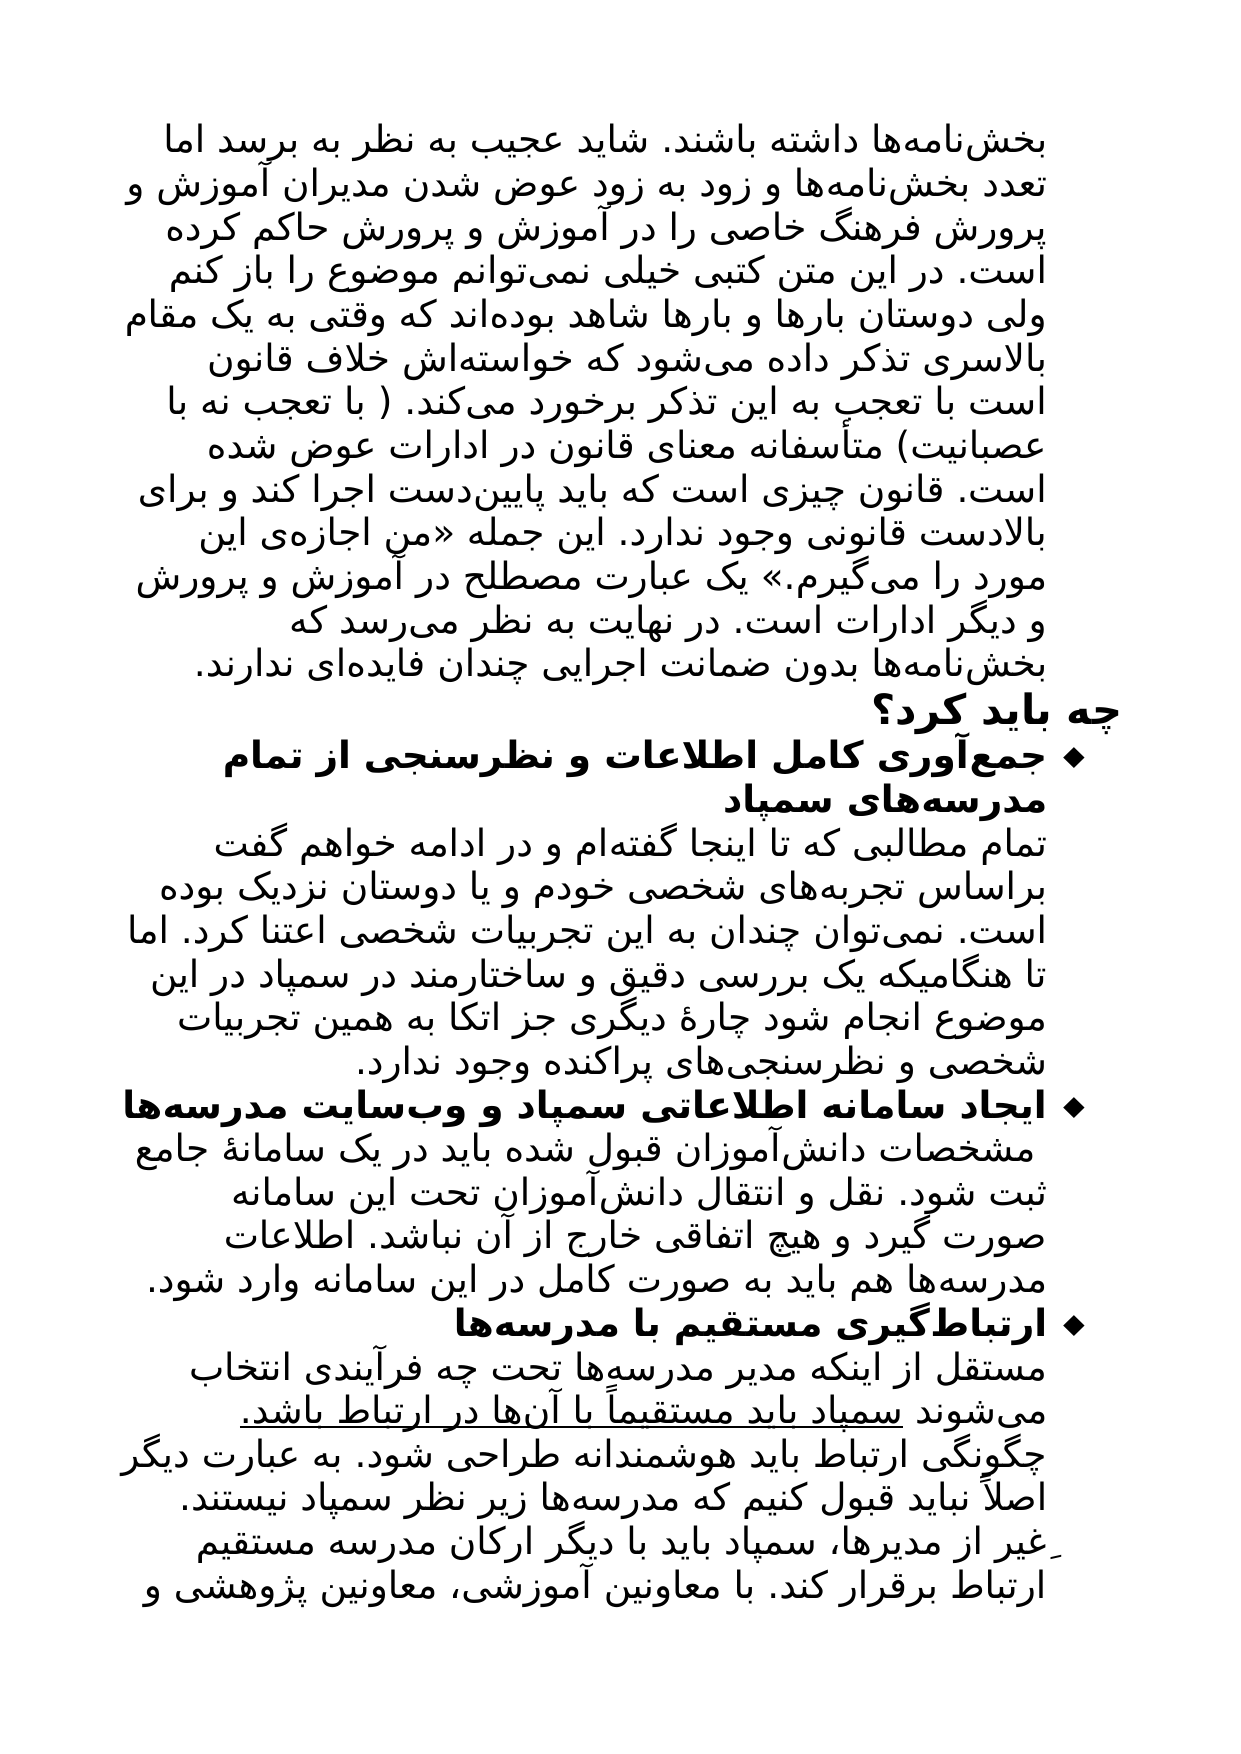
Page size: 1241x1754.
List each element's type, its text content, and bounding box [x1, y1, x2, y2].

list مشخصات دانش‌آموزان قبول شده باید در یک سامانه‌ٔ جامع ثبت شود. نقل و انتقال دانش‌آموزان تحت این سامانه صورت گیرد و هیچ اتفاقی خارج از آن نباشد. اطلاعات مدرسه‌ها هم باید به صورت کامل در این سامانه وارد شود. [118, 1127, 1084, 1301]
list مستقل از اینکه مدیر مدرسه‌ها تحت چه فرآیندی انتخاب می‌شوند سمپاد باید مستقیماً با آن‌ها در ارتباط باشد. چگونگی ارتباط باید هوشمندانه طراحی شود. به عبارت دیگر اصلاً نباید قبول کنیم که مدرسه‌ها زیر نظر سمپاد نیستند. ِغیر از مدیرها، سمپاد باید با دیگر ارکان مدرسه مستقیم ارتباط برقرار کند. با معاونین آموزشی، معاونین پژوهشی و معلمین. حتی با کادر اداری هم باید ارتباط بگیرند. سامانه سمپاد بهانهٔ خوبی برای ایجاد این ارتباط است. هر منطقهٔ کشور باید متولی خاصی در ستاد مرکزی داشته باشد. [118, 1345, 1084, 1607]
list جمع‌آوری کامل اطلاعات و نظرسنجی از تمام مدرسه‌های سمپاد [118, 734, 1084, 821]
list ایجاد سامانه اطلاعاتی سمپاد و وب‌سایت مدرسه‌ها [118, 1083, 1084, 1127]
list از لحاظ ساختاری سمپاد می‌تواند از طریق بخش‌نامه‌های اداری مواردی را به مدرسه‌ها تکلیف نماید. اما این موضوع در صورتی به کار می‌آید که مدیران الزامی به اجرای بخش‌نامه‌ها داشته باشند. شاید عجیب به نظر به برسد اما تعدد بخش‌نامه‌ها و زود به زود عوض شدن مدیران آموزش و پرورش فرهنگ خاصی را در آموزش و پرورش حاکم کرده است. در این متن کتبی خیلی نمی‌توانم موضوع را باز کنم ولی دوستان بارها و بارها شاهد بوده‌اند که وقتی به یک مقام بالاسری تذکر داده می‌شود که خواسته‌اش خلاف قانون است با تعجب به این تذکر برخورد می‌کند. ( با تعجب نه با عصبانیت) متأسفانه معنای قانون در ادارات عوض شده است. قانون چیزی است که باید پایین‌دست اجرا کند و برای بالادست قانونی وجود ندارد. این جمله «من اجازه‌ی این مورد را می‌گیرم.» یک عبارت مصطلح در آموزش و پرورش و دیگر ادارات است. در نهایت به نظر می‌رسد که بخش‌نامه‌ها بدون ضمانت اجرایی چندان فایده‌ای ندارند. [118, 118, 1084, 686]
list تمام مطالبی که تا اینجا گفته‌ام و در ادامه خواهم گفت براساس تجربه‌های شخصی خودم و یا دوستان نزدیک بوده است. نمی‌توان چندان به این تجربیات شخصی اعتنا کرد. اما تا هنگامیکه یک بررسی دقیق و ساختارمند در سمپاد در این موضوع انجام شود چاره‌ٔ دیگری جز اتکا به همین تجربیات شخصی و نظرسنجی‌های پراکنده وجود ندارد. [118, 821, 1084, 1083]
list ارتباط‌گیری مستقیم با مدرسه‌ها [118, 1301, 1084, 1345]
text چه باید کرد؟ [118, 686, 1122, 734]
